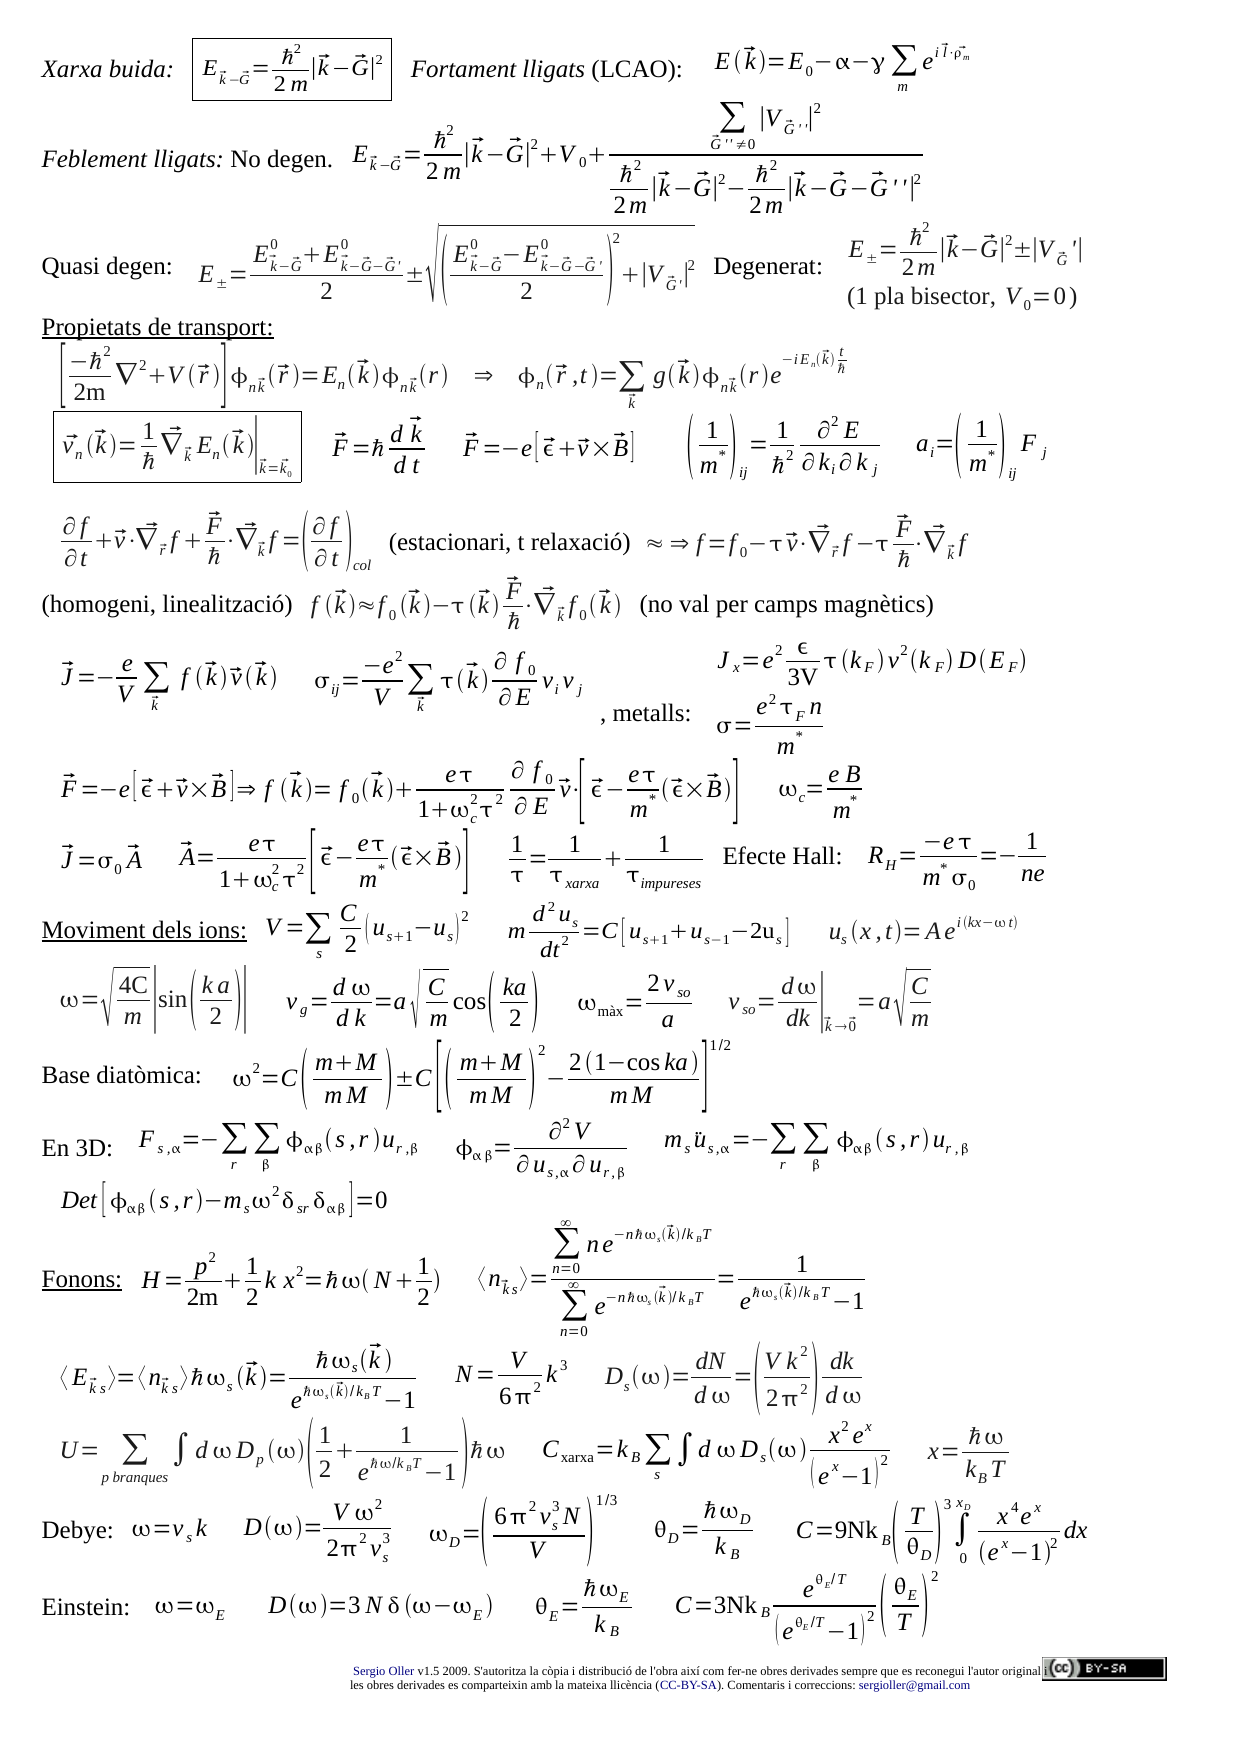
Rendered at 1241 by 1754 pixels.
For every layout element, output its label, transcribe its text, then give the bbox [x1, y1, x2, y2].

text (homogeni, linealització)(no val per camps magnètics) [41, 574, 1199, 634]
text Fonons: [41, 1219, 1199, 1492]
picture [1042, 1657, 1167, 1681]
text Xarxa buida: Fortament lligats (LCAO): [193, 39, 391, 100]
text Xarxa buida: Fortament lligats (LCAO): [392, 37, 1199, 100]
text Debye: [41, 1492, 1199, 1568]
text En 3D: [41, 1114, 1199, 1219]
text , metalls: [41, 634, 1199, 729]
text Base diatòmica: [41, 1036, 1199, 1114]
text Moviment dels ions: [41, 896, 1199, 1036]
text Efecte Hall: [41, 826, 1199, 896]
text Einstein: [41, 1568, 1199, 1647]
text Propietats de transport: [41, 313, 1199, 341]
text (estacionari, t relaxació) [41, 510, 1199, 574]
text Feblement lligats: No degen. [41, 100, 1199, 219]
text Xarxa buida: Fortament lligats (LCAO): [41, 37, 391, 100]
text Quasi degen: Degenerat: [41, 219, 1199, 313]
